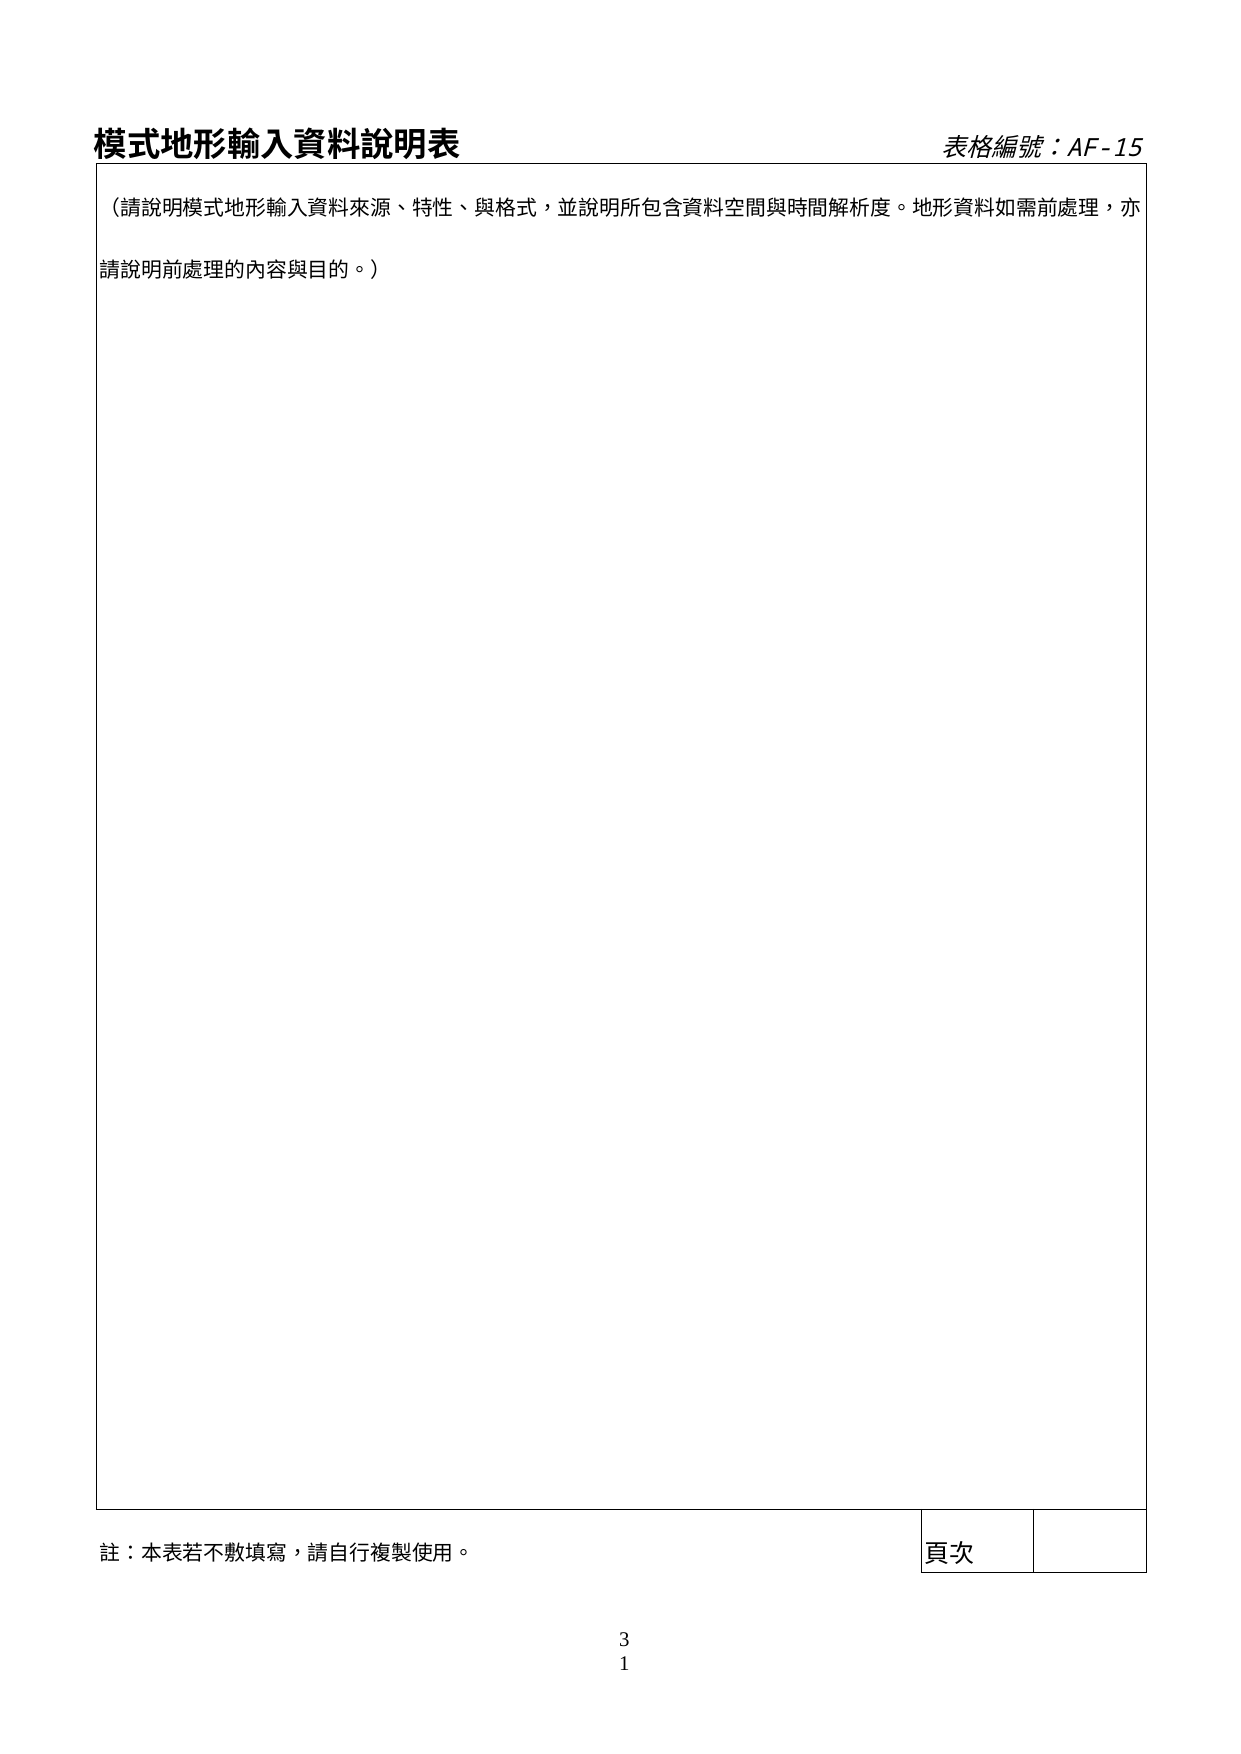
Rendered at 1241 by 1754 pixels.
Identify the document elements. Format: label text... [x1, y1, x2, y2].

table_cell 頁次 [922, 1510, 1033, 1572]
table_cell 註：本表若不敷填寫，請自行複製使用。 [96, 1510, 921, 1572]
table_cell [1034, 1510, 1146, 1572]
table_header （請說明模式地形輸入資料來源、特性、與格式，並說明所包含資料空間與時間解析度。地形資料如需前處理，亦請說明前處理的內容與目的。） [97, 164, 1146, 1509]
text 模式地形輸入資料說明表 表格編號：AF-15 [93, 101, 1162, 163]
